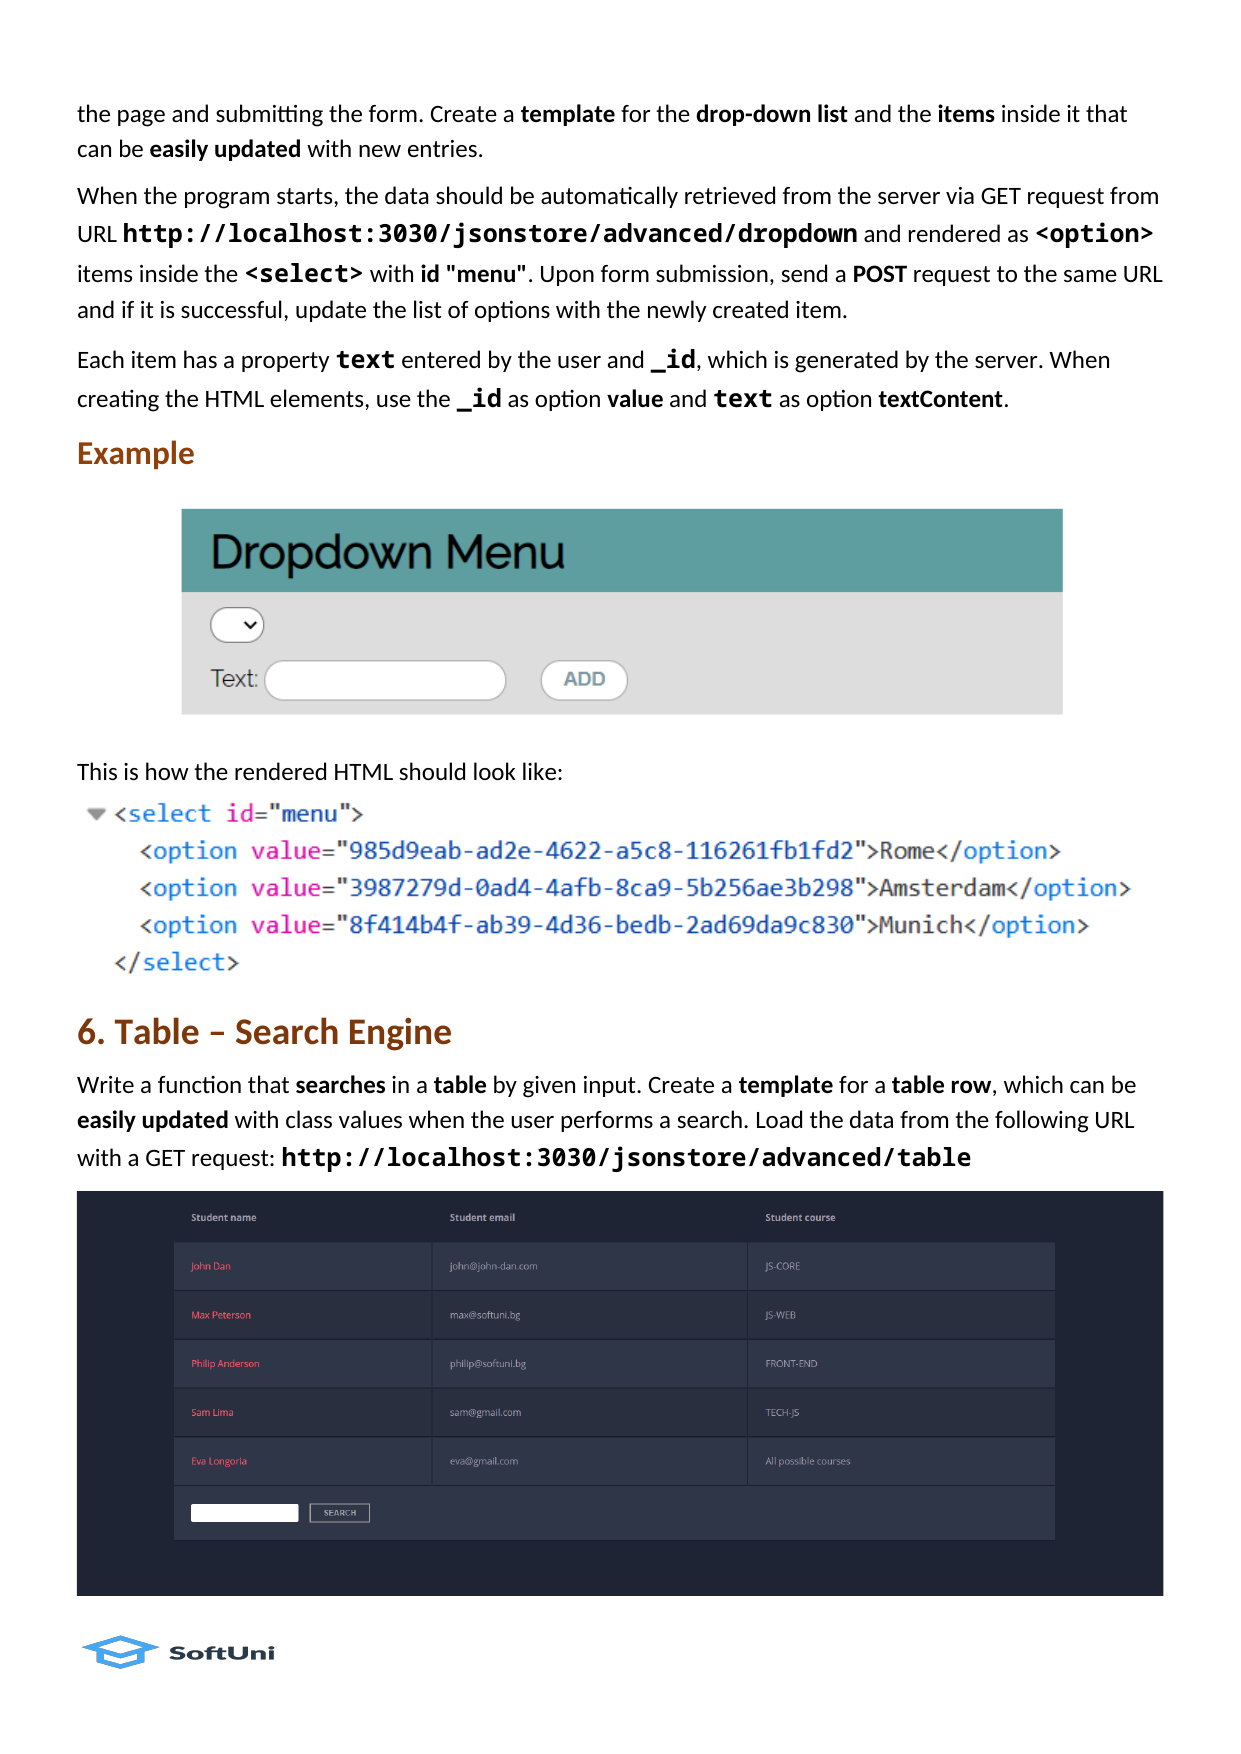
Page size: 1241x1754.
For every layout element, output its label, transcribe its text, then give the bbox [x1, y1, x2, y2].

picture [76, 791, 1164, 983]
picture [76, 1191, 1164, 1596]
text the page and submitting the form. Create a template for the drop-down list and the items inside it that can be easily updated with new entries. [77, 98, 1163, 163]
text When the program starts, the data should be automatically retrieved from the server via GET request from URL http://localhost:3030/jsonstore/advanced/dropdown and rendered as <option> items inside the <select> with id "menu". Upon form submission, send a POST request to the same URL and if it is successful, update the list of options with the newly created item. [77, 180, 1163, 324]
picture [153, 487, 1087, 740]
text Each item has a property text entered by the user and _id, which is generated by the server. When creating the HTML elements, use the _id as option value and text as option textContent. [77, 341, 1163, 414]
picture [75, 1632, 281, 1672]
subtitle Example [77, 432, 1163, 473]
text This is how the rendered HTML should look like: [77, 756, 1163, 791]
text Write a function that searches in a table by given input. Create a template for a table row, which can be easily updated with class values when the user performs a search. Load the data from the following URL with a GET request: http://localhost:3030/jsonstore/advanced/table [77, 1069, 1163, 1173]
subtitle Table – Search Engine [77, 1008, 1163, 1054]
